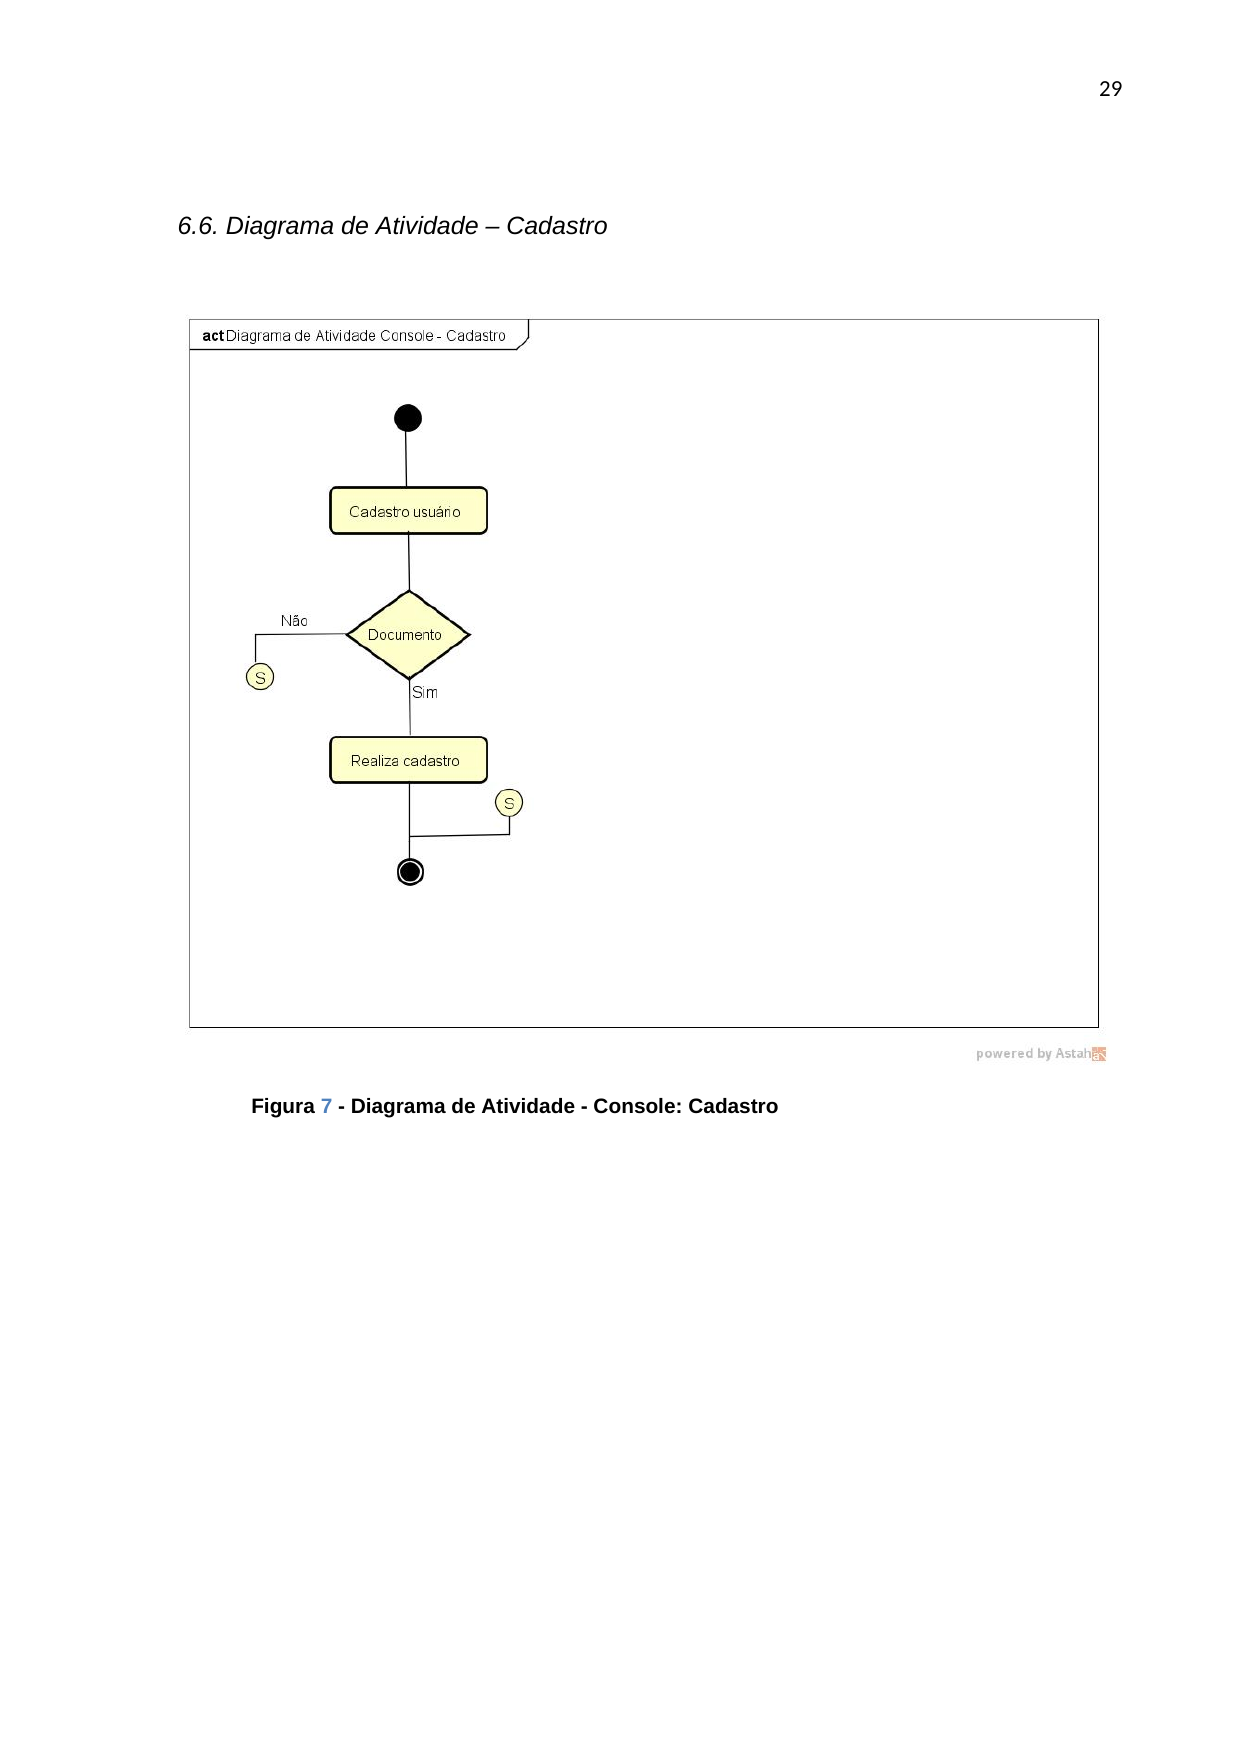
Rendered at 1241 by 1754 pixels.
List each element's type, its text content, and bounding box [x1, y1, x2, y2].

picture [177, 307, 1110, 1065]
text Figura 7 - Diagrama de Atividade - Console: Cadastro [177, 1094, 1122, 1118]
subtitle 6.6. Diagrama de Atividade – Cadastro [177, 211, 1122, 240]
